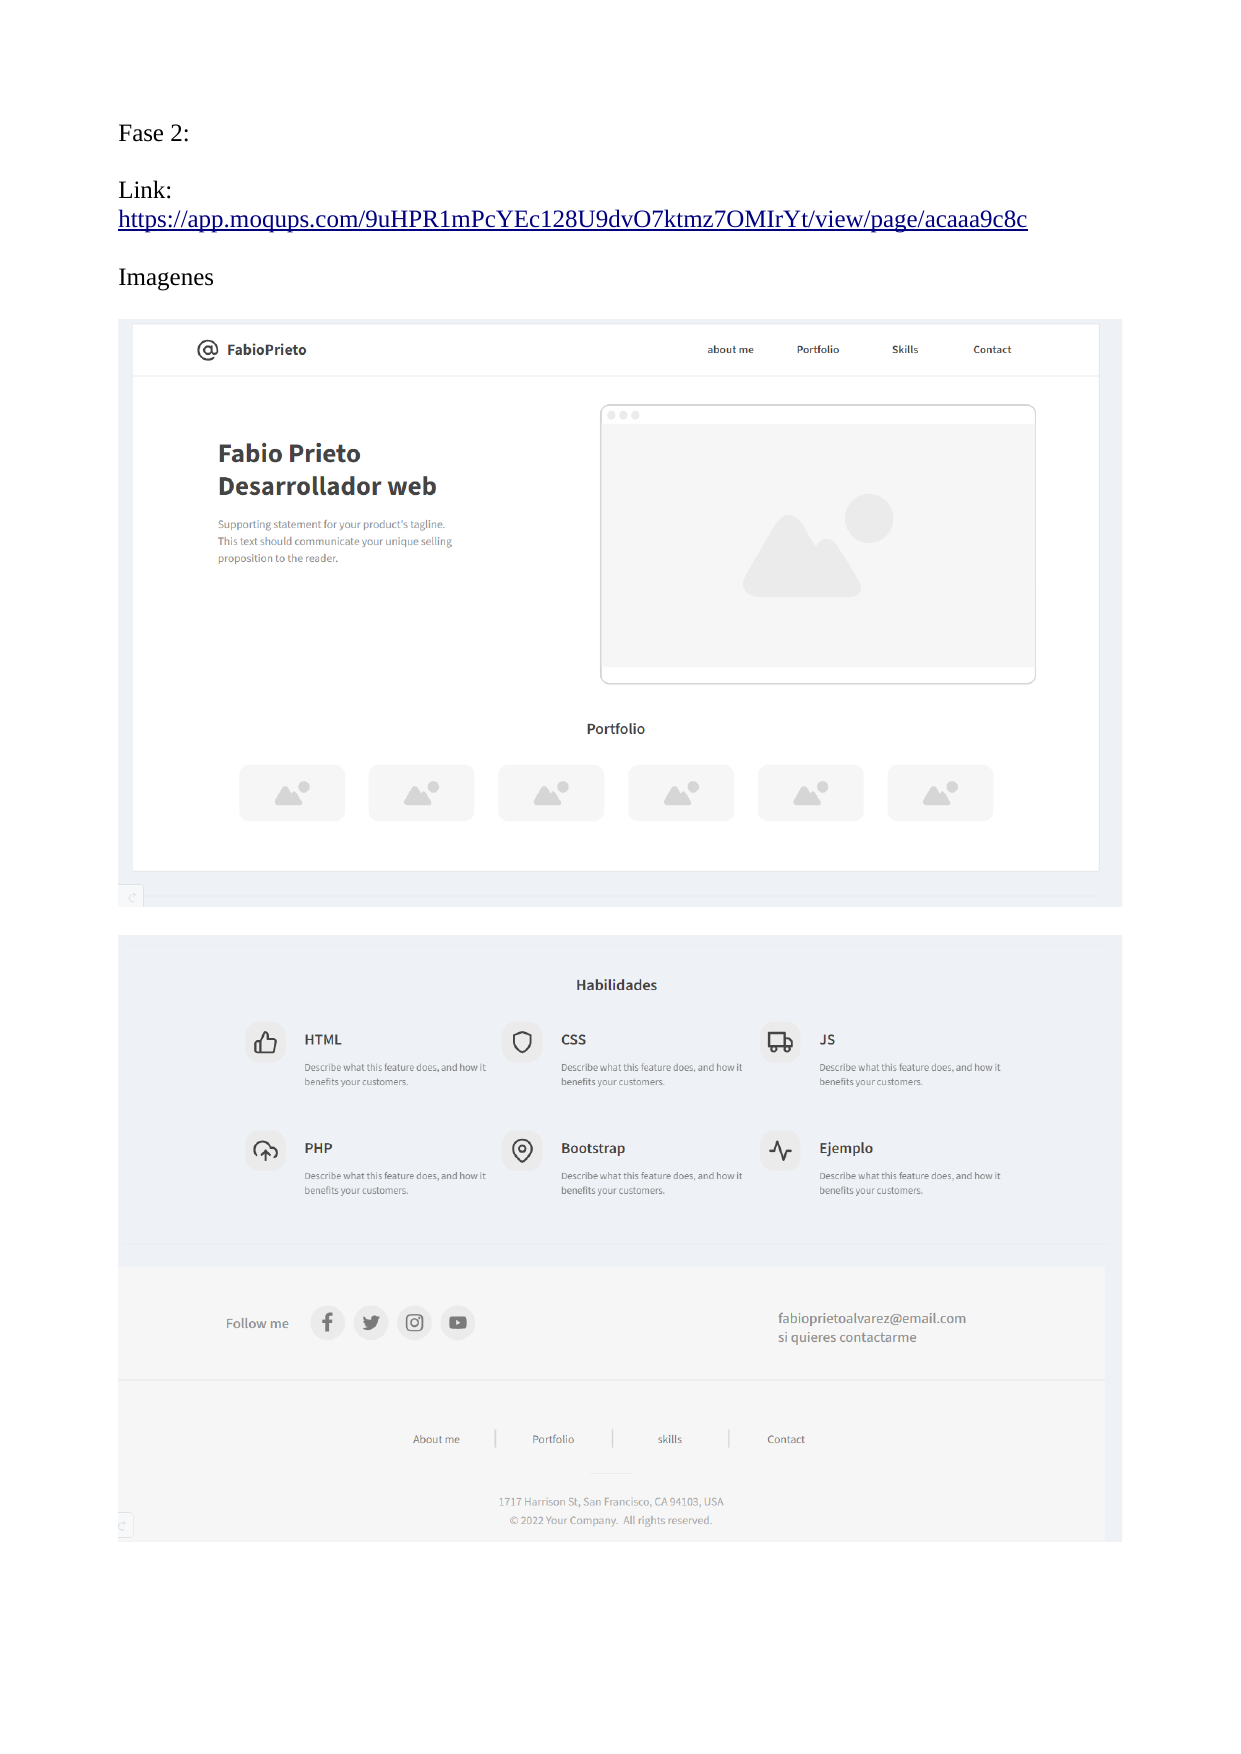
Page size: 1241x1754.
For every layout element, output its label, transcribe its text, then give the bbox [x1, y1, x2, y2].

picture [118, 935, 1123, 1542]
picture [118, 319, 1123, 907]
text Fase 2: Link: https://app.moqups.com/9uHPR1mPcYEc128U9dvO7ktmz7OMIrYt/view/page/acaaa9c8c [118, 118, 1122, 233]
text Imagenes [118, 262, 1122, 319]
